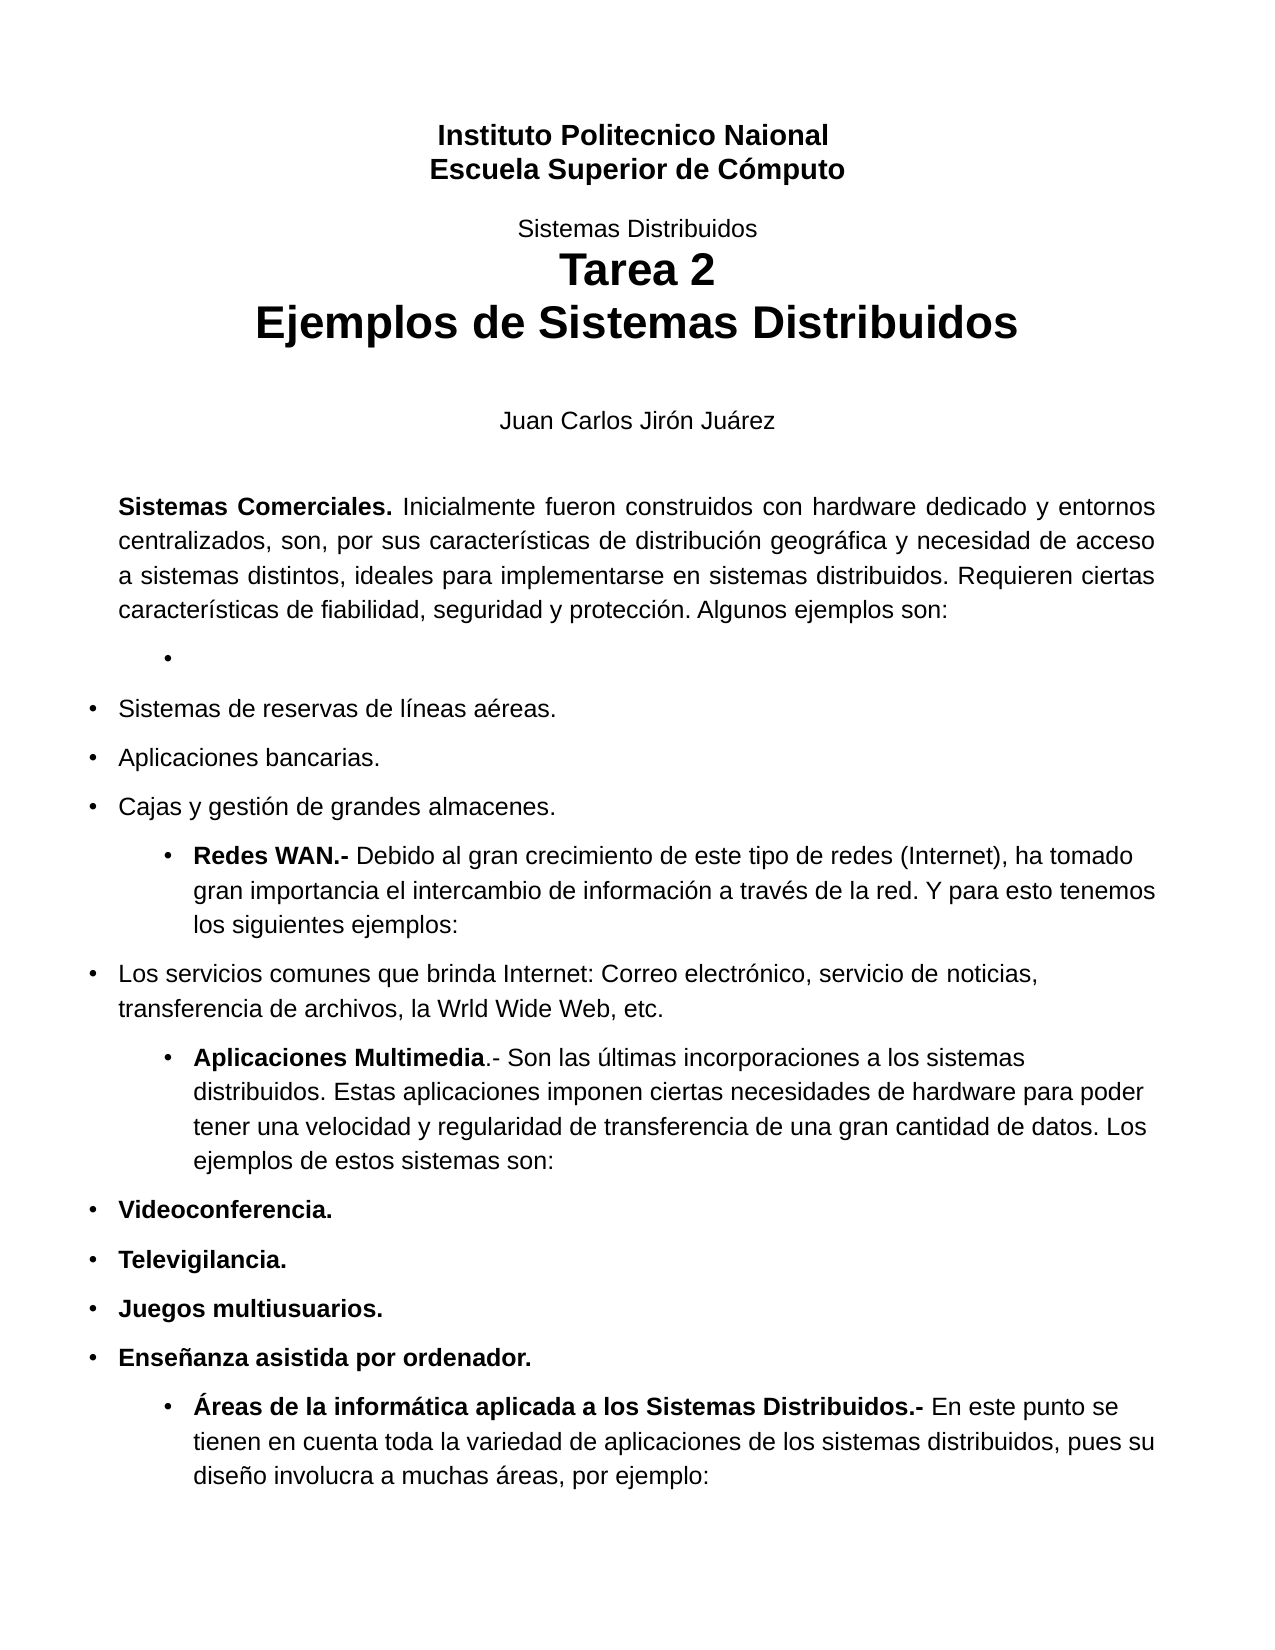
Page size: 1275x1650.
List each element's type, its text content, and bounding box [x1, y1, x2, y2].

list Sistemas de reservas de líneas aéreas. [118, 693, 1157, 722]
list Cajas y gestión de grandes almacenes. [118, 792, 1157, 821]
text Instituto Politecnico Naional [118, 118, 1157, 152]
list Enseñanza asistida por ordenador. [118, 1343, 1157, 1372]
list Juegos multiusuarios. [118, 1294, 1157, 1323]
list Áreas de la informática aplicada a los Sistemas Distribuidos.- En este punto se tienen en cuenta toda la variedad de aplicaciones de los sistemas distribuidos, pues su diseño involucra a muchas áreas, por ejemplo: [164, 1392, 1157, 1490]
list Videoconferencia. [118, 1195, 1157, 1224]
list Los servicios comunes que brinda Internet: Correo electrónico, servicio de noticias, transferencia de archivos, la Wrld Wide Web, etc. [118, 959, 1157, 1022]
text Ejemplos de Sistemas Distribuidos [118, 295, 1157, 348]
list Redes WAN.- Debido al gran crecimiento de este tipo de redes (Internet), ha tomado gran importancia el intercambio de información a través de la red. Y para esto tenemos los siguientes ejemplos: [164, 841, 1157, 939]
list Aplicaciones bancarias. [118, 743, 1157, 772]
text Escuela Superior de Cómputo [118, 152, 1157, 185]
list Aplicaciones Multimedia.- Son las últimas incorporaciones a los sistemas distribuidos. Estas aplicaciones imponen ciertas necesidades de hardware para poder tener una velocidad y regularidad de transferencia de una gran cantidad de datos. Los ejemplos de estos sistemas son: [164, 1043, 1157, 1175]
text Tarea 2 [118, 243, 1157, 295]
text Sistemas Distribuidos [118, 214, 1157, 243]
text Sistemas Comerciales. Inicialmente fueron construidos con hardware dedicado y entornos centralizados, son, por sus características de distribución geográfica y necesidad de acceso a sistemas distintos, ideales para implementarse en sistemas distribuidos. Requieren ciertas características de fiabilidad, seguridad y protección. Algunos ejemplos son: [118, 492, 1157, 624]
text Juan Carlos Jirón Juárez [118, 406, 1157, 434]
list Televigilancia. [118, 1244, 1157, 1273]
